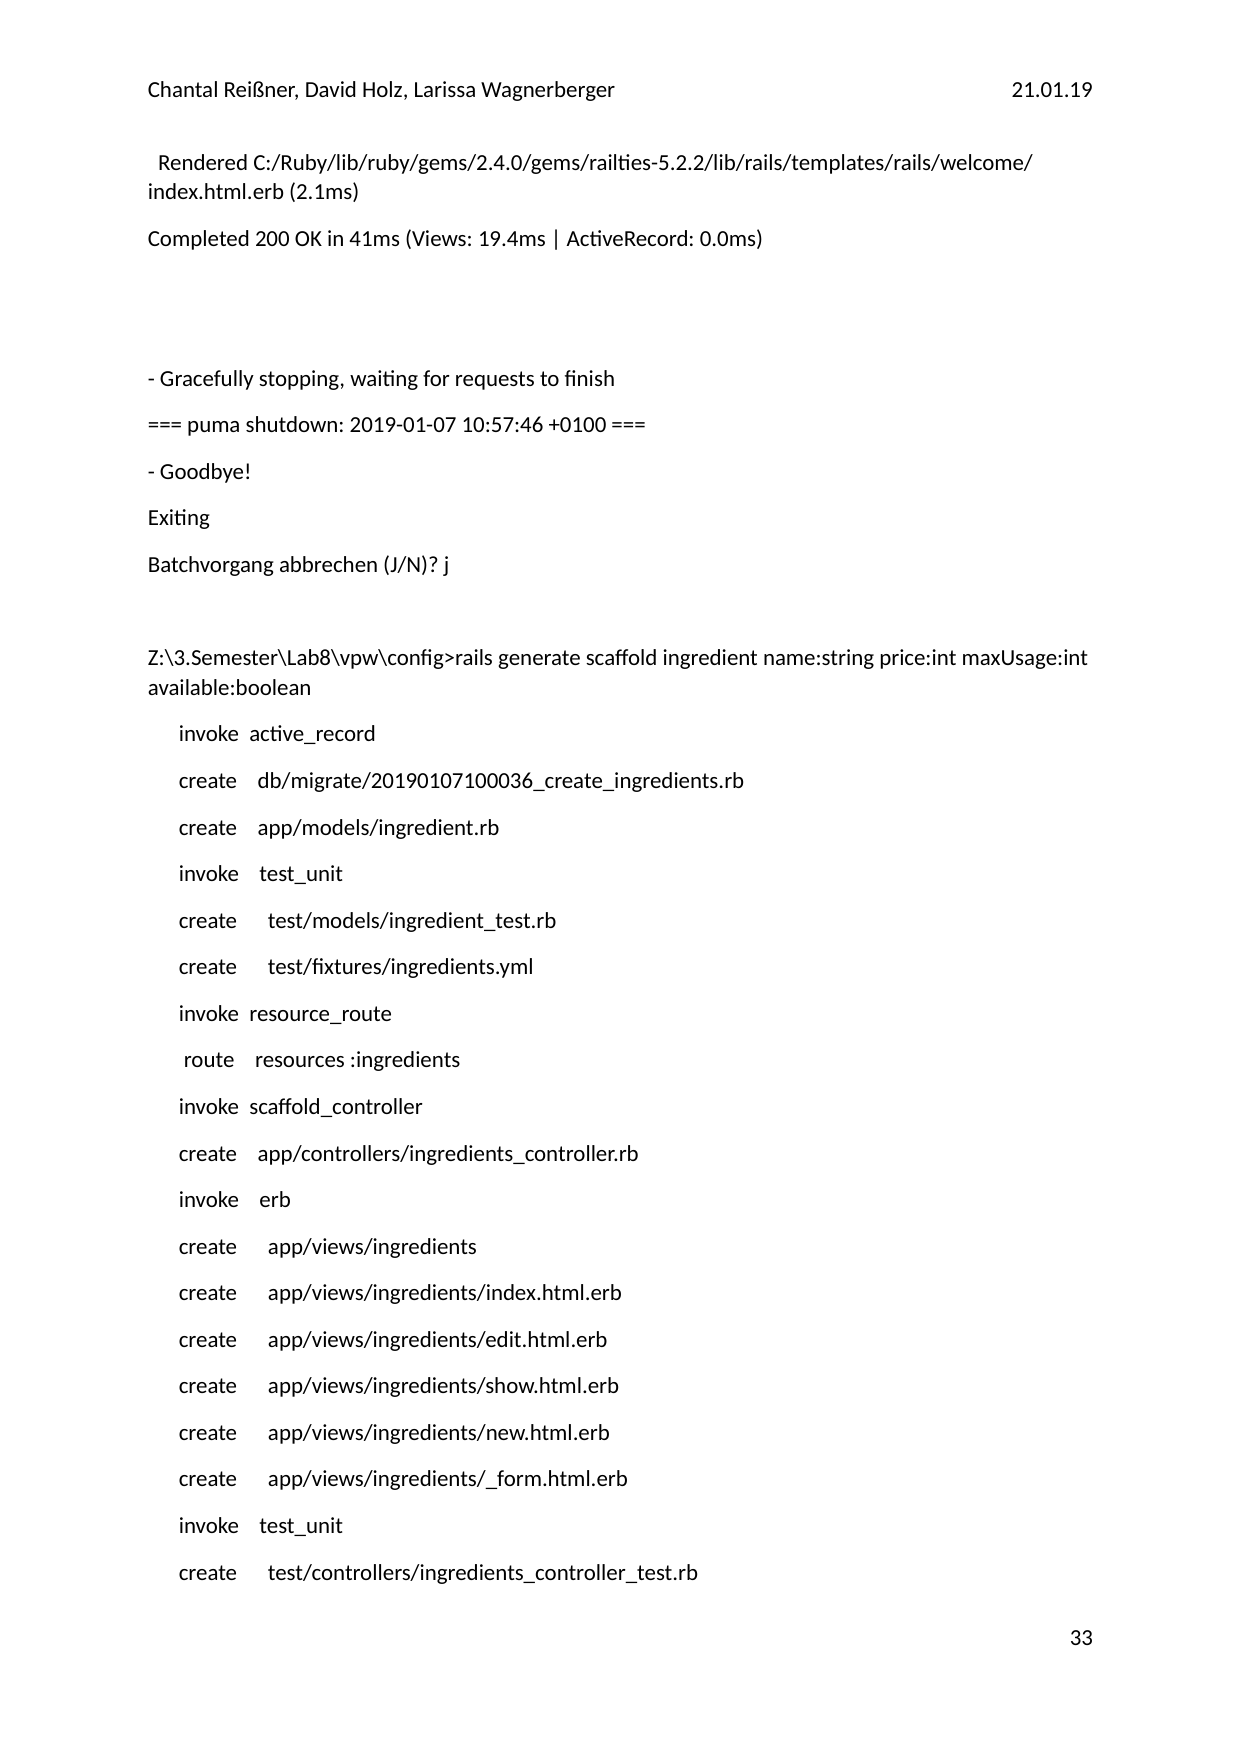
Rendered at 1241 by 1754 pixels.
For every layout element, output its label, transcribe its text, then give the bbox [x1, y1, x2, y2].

text - Gracefully stopping, waiting for requests to finish [148, 364, 1093, 392]
text Z:\3.Semester\Lab8\vpw\config>rails generate scaffold ingredient name:string price:int maxUsage:int available:boolean [148, 643, 1093, 701]
text invoke scaffold_controller [148, 1092, 1093, 1120]
text create app/views/ingredients/show.html.erb [148, 1371, 1093, 1399]
text create app/views/ingredients/edit.html.erb [148, 1325, 1093, 1353]
text create test/models/ingredient_test.rb [148, 906, 1093, 934]
text invoke active_record [148, 719, 1093, 748]
text create test/controllers/ingredients_controller_test.rb [148, 1558, 1093, 1586]
text create app/models/ingredient.rb [148, 813, 1093, 841]
text Exiting [148, 503, 1093, 531]
text create test/fixtures/ingredients.yml [148, 952, 1093, 980]
text create app/views/ingredients/new.html.erb [148, 1418, 1093, 1446]
text - Goodbye! [148, 457, 1093, 485]
text invoke test_unit [148, 1511, 1093, 1539]
text Completed 200 OK in 41ms (Views: 19.4ms | ActiveRecord: 0.0ms) [148, 224, 1093, 252]
text Batchvorgang abbrechen (J/N)? j [148, 550, 1093, 578]
text invoke test_unit [148, 859, 1093, 887]
text create app/views/ingredients/_form.html.erb [148, 1464, 1093, 1493]
text create app/views/ingredients [148, 1232, 1093, 1260]
text Rendered C:/Ruby/lib/ruby/gems/2.4.0/gems/railties-5.2.2/lib/rails/templates/rails/welcome/index.html.erb (2.1ms) [148, 148, 1093, 206]
text invoke erb [148, 1185, 1093, 1213]
text route resources :ingredients [148, 1046, 1093, 1073]
text invoke resource_route [148, 999, 1093, 1027]
text === puma shutdown: 2019-01-07 10:57:46 +0100 === [148, 410, 1093, 438]
text create app/views/ingredients/index.html.erb [148, 1278, 1093, 1306]
text create app/controllers/ingredients_controller.rb [148, 1139, 1093, 1167]
text create db/migrate/20190107100036_create_ingredients.rb [148, 766, 1093, 794]
